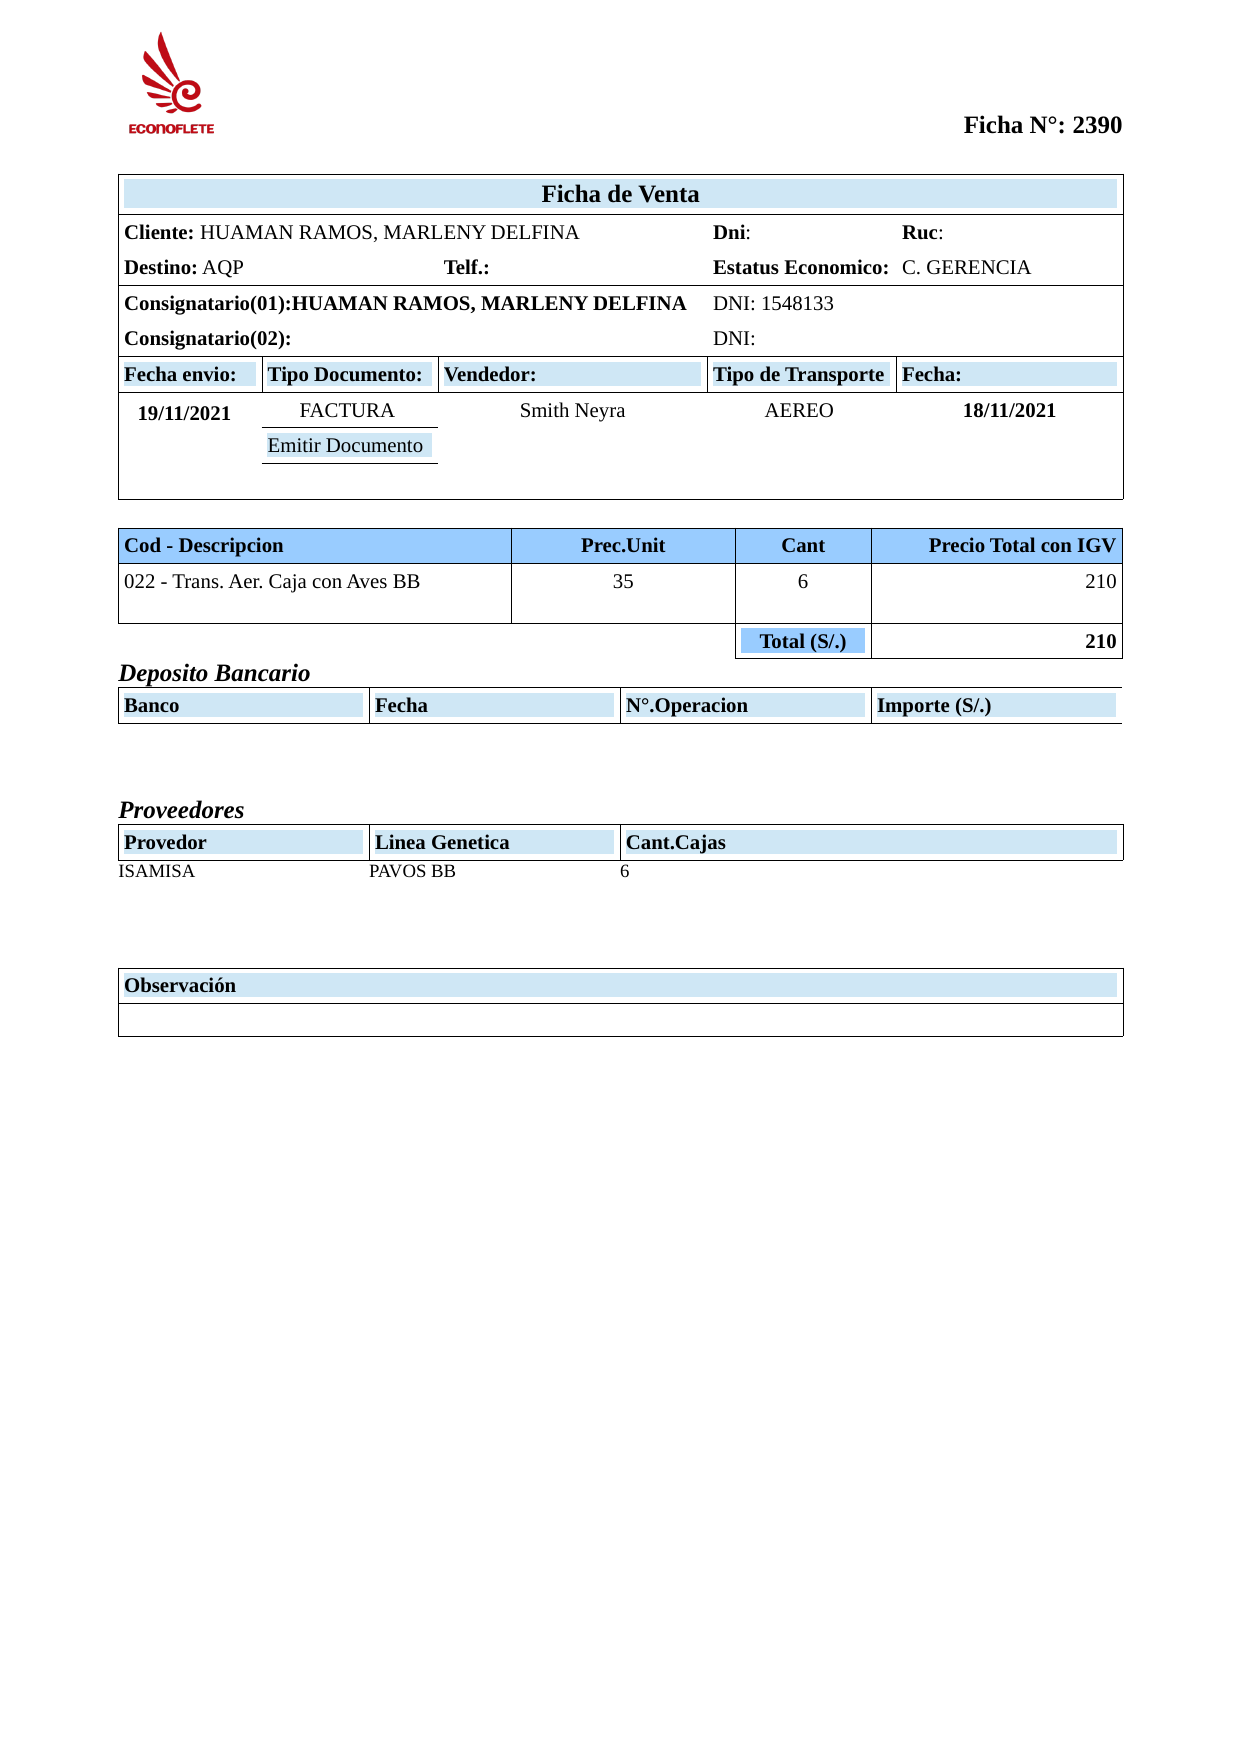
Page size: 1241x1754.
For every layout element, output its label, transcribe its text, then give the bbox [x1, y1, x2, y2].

table_header Importe (S/.) [872, 688, 1122, 723]
table_cell Destino: AQP [119, 249, 438, 285]
table_header Linea Genetica [370, 825, 620, 859]
table_header Cod - Descripcion [119, 529, 511, 563]
table_cell [620, 771, 871, 795]
table_cell Emitir Documento [262, 428, 438, 463]
table_cell [620, 903, 1123, 924]
table_cell Tipo de Transporte [708, 357, 896, 392]
table_header Banco [119, 688, 369, 723]
table_cell FACTURA [262, 393, 438, 427]
table_header Precio Total con IGV [872, 529, 1122, 563]
table_cell [620, 924, 1123, 946]
table_cell Estatus Economico: [707, 249, 896, 285]
table_cell [369, 946, 620, 967]
table_header Fecha [370, 688, 620, 723]
table_header Ficha de Venta [119, 175, 1123, 214]
table_cell [118, 881, 369, 903]
table_cell [620, 881, 1123, 903]
table_cell [118, 771, 369, 795]
table_cell [369, 924, 620, 946]
table_cell [262, 464, 438, 498]
table_cell [369, 724, 620, 747]
table_cell 022 - Trans. Aer. Caja con Aves BB [119, 564, 511, 623]
table_header Provedor [119, 825, 369, 859]
table_cell Vendedor: [439, 357, 707, 392]
table_cell PAVOS BB [369, 861, 620, 881]
table_cell 18/11/2021 [896, 393, 1123, 498]
table_header N°.Operacion [621, 688, 871, 723]
table_cell ISAMISA [118, 861, 369, 881]
table_cell Dni: [707, 215, 896, 249]
table_cell [118, 903, 369, 924]
table_cell 210 [872, 624, 1122, 658]
table_cell 35 [512, 564, 735, 623]
table_cell Fecha envio: [119, 357, 262, 392]
table_cell Consignatario(01):HUAMAN RAMOS, MARLENY DELFINA [119, 286, 707, 321]
table_cell [369, 903, 620, 924]
table_cell [369, 881, 620, 903]
table_cell Tipo Documento: [263, 357, 438, 392]
table_cell [118, 747, 369, 771]
table_cell DNI: [707, 321, 1123, 356]
text Deposito Bancario [118, 658, 1122, 687]
table_cell [871, 747, 1122, 771]
table_cell DNI: 1548133 [707, 286, 1123, 321]
table_cell 210 [872, 564, 1122, 623]
table_header Observación [119, 969, 1123, 1003]
table_header Cant.Cajas [621, 825, 1123, 859]
table_cell 6 [620, 861, 1123, 881]
table_cell Total (S/.) [736, 624, 871, 658]
table_cell Ruc: [896, 215, 1123, 249]
table_cell [620, 724, 871, 747]
picture [118, 31, 225, 134]
table_header Prec.Unit [512, 529, 735, 563]
table_cell [871, 771, 1122, 795]
table_cell [511, 624, 735, 658]
table_cell [118, 924, 369, 946]
table_cell [118, 946, 369, 967]
table_cell [369, 747, 620, 771]
table_cell [119, 1004, 1123, 1036]
table_cell [118, 724, 369, 747]
text Proveedores [118, 795, 1122, 824]
table_cell Telf.: [438, 249, 707, 285]
table_cell Consignatario(02): [119, 321, 707, 356]
table_cell 6 [736, 564, 871, 623]
table_cell [369, 771, 620, 795]
table_cell [871, 724, 1122, 747]
table_cell C. GERENCIA [896, 249, 1123, 285]
table_cell 19/11/2021 [119, 393, 262, 498]
table_cell [620, 946, 1123, 967]
table_cell Cliente: HUAMAN RAMOS, MARLENY DELFINA [119, 215, 707, 249]
table_cell AEREO [707, 393, 896, 498]
table_header Cant [736, 529, 871, 563]
table_cell Smith Neyra [438, 393, 707, 498]
table_cell [620, 747, 871, 771]
table_cell [118, 624, 511, 658]
table_cell Fecha: [897, 357, 1123, 392]
